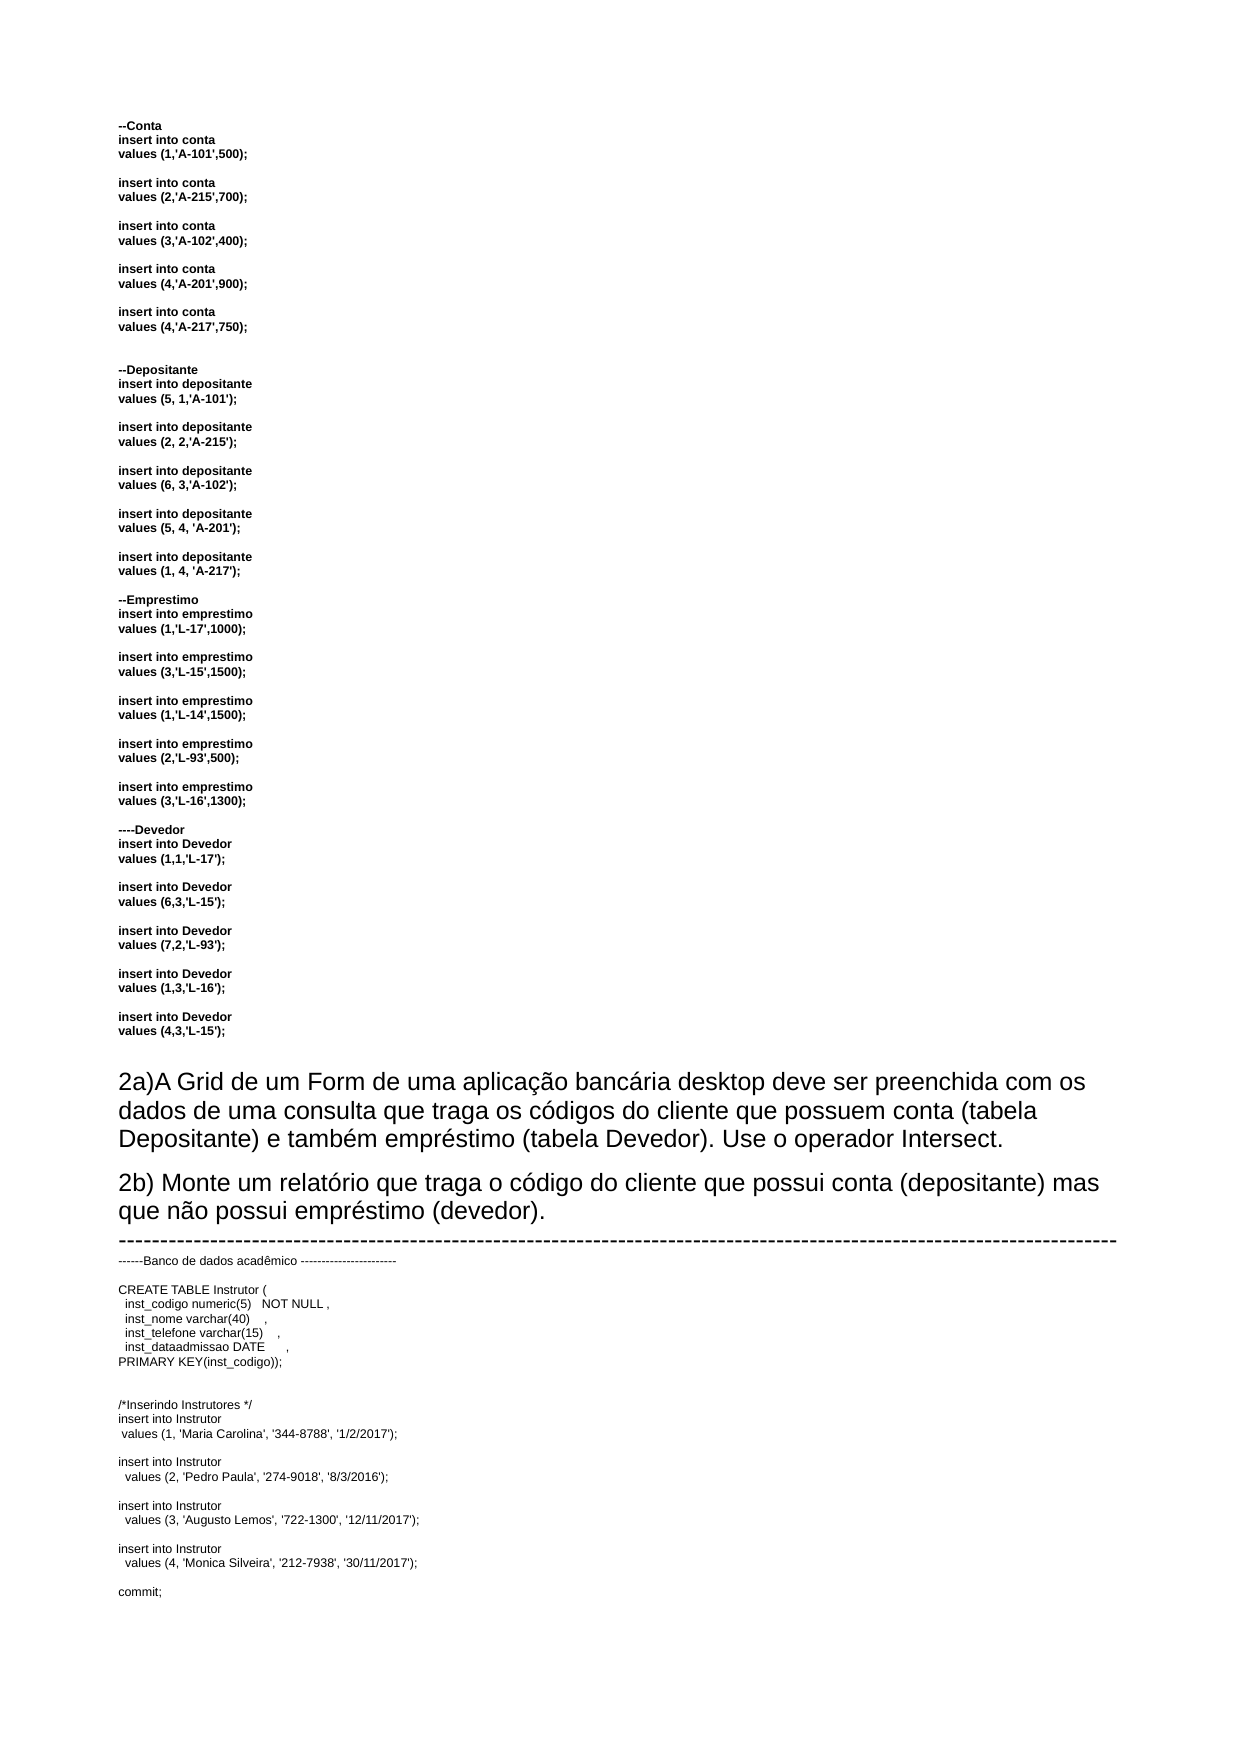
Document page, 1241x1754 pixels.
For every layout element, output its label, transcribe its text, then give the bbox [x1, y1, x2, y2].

text insert into conta [118, 219, 1122, 233]
text values (1,'L-14',1500); [118, 707, 1122, 722]
text CREATE TABLE Instrutor ( [118, 1282, 1122, 1297]
text values (3,'L-16',1300); [118, 794, 1122, 808]
text values (4,3,'L-15'); [118, 1024, 1122, 1038]
text insert into Instrutor [118, 1412, 1122, 1426]
text values (2,'L-93',500); [118, 751, 1122, 765]
text values (6, 3,'A-102'); [118, 477, 1122, 492]
text 2a)A Grid de um Form de uma aplicação bancária desktop deve ser preenchida com os dados de uma consulta que traga os códigos do cliente que possuem conta (tabela Depositante) e também empréstimo (tabela Devedor). Use o operador Intersect. [118, 1067, 1122, 1153]
text insert into Instrutor [118, 1498, 1122, 1512]
text inst_nome varchar(40) , [118, 1311, 1122, 1326]
text values (1,'A-101',500); [118, 147, 1122, 161]
text insert into depositante [118, 549, 1122, 564]
text values (2,'A-215',700); [118, 190, 1122, 204]
text inst_telefone varchar(15) , [118, 1326, 1122, 1340]
text insert into emprestimo [118, 693, 1122, 707]
text values (1,'L-17',1000); [118, 621, 1122, 636]
text values (1, 'Maria Carolina', '344-8788', '1/2/2017'); [118, 1426, 1122, 1441]
text ------------------------------------------------------------------------------------------------------------------------ [118, 1225, 1122, 1254]
text insert into depositante [118, 420, 1122, 434]
text commit; [118, 1584, 1122, 1599]
text inst_codigo numeric(5) NOT NULL , [118, 1297, 1122, 1311]
text insert into emprestimo [118, 650, 1122, 664]
text insert into Devedor [118, 880, 1122, 894]
text insert into Devedor [118, 1009, 1122, 1024]
text insert into Devedor [118, 837, 1122, 851]
text --Depositante [118, 362, 1122, 377]
text values (1,1,'L-17'); [118, 851, 1122, 866]
text values (3, 'Augusto Lemos', '722-1300', '12/11/2017'); [118, 1512, 1122, 1527]
text values (1,3,'L-16'); [118, 981, 1122, 995]
text insert into Devedor [118, 966, 1122, 981]
text values (4,'A-201',900); [118, 276, 1122, 291]
text values (2, 2,'A-215'); [118, 434, 1122, 449]
text /*Inserindo Instrutores */ [118, 1397, 1122, 1412]
text values (5, 4, 'A-201'); [118, 521, 1122, 535]
text values (3,'L-15',1500); [118, 664, 1122, 679]
text 2b) Monte um relatório que traga o código do cliente que possui conta (depositante) mas que não possui empréstimo (devedor). [118, 1167, 1122, 1225]
text values (6,3,'L-15'); [118, 894, 1122, 909]
text insert into conta [118, 176, 1122, 190]
text insert into conta [118, 305, 1122, 319]
text values (2, 'Pedro Paula', '274-9018', '8/3/2016'); [118, 1469, 1122, 1484]
text ----Devedor [118, 822, 1122, 837]
text inst_dataadmissao DATE , [118, 1340, 1122, 1354]
text values (5, 1,'A-101'); [118, 391, 1122, 406]
text insert into emprestimo [118, 607, 1122, 621]
text values (7,2,'L-93'); [118, 937, 1122, 952]
text --Conta [118, 118, 1122, 132]
text ------Banco de dados acadêmico ----------------------- [118, 1254, 1122, 1268]
text insert into Instrutor [118, 1541, 1122, 1556]
text values (4, 'Monica Silveira', '212-7938', '30/11/2017'); [118, 1556, 1122, 1570]
text insert into emprestimo [118, 736, 1122, 751]
text values (4,'A-217',750); [118, 319, 1122, 334]
text insert into depositante [118, 377, 1122, 391]
text values (3,'A-102',400); [118, 233, 1122, 247]
text insert into conta [118, 262, 1122, 276]
text values (1, 4, 'A-217'); [118, 564, 1122, 578]
text insert into depositante [118, 506, 1122, 521]
text insert into Instrutor [118, 1455, 1122, 1469]
text insert into conta [118, 132, 1122, 147]
text PRIMARY KEY(inst_codigo)); [118, 1354, 1122, 1369]
text insert into Devedor [118, 923, 1122, 937]
text --Emprestimo [118, 592, 1122, 607]
text insert into depositante [118, 463, 1122, 477]
text insert into emprestimo [118, 779, 1122, 794]
